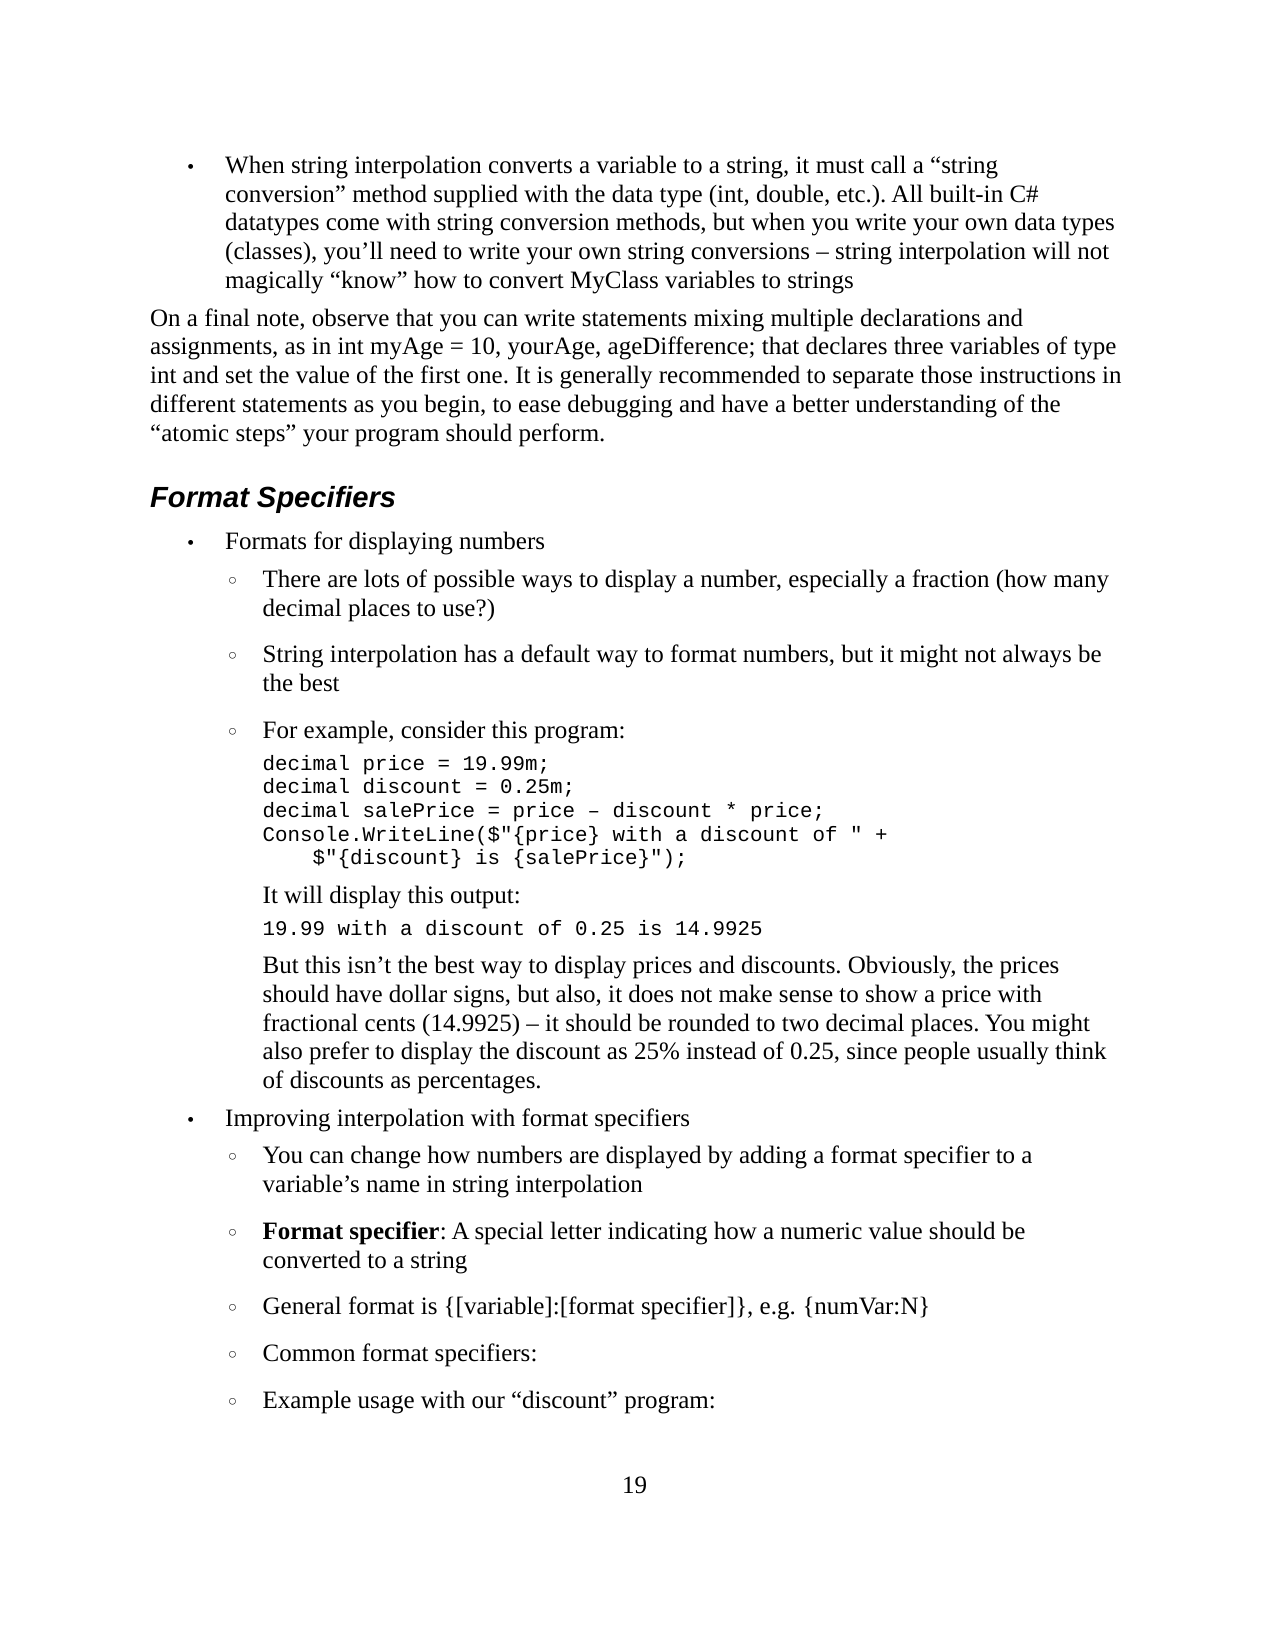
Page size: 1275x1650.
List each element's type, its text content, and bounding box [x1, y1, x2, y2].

list 19.99 with a discount of 0.25 is 14.9925 [225, 918, 1125, 941]
list Improving interpolation with format specifiers [187, 1103, 1125, 1132]
list When string interpolation converts a variable to a string, it must call a “string conversion” method supplied with the data type (int, double, etc.). All built-in C# datatypes come with string conversion methods, but when you write your own data types (classes), you’ll need to write your own string conversions – string interpolation will not magically “know” how to convert MyClass variables to strings [187, 150, 1125, 294]
list decimal discount = 0.25m; [225, 776, 1125, 800]
text On a final note, observe that you can write statements mixing multiple declarations and assignments, as in int myAge = 10, yourAge, ageDifference; that declares three variables of type int and set the value of the first one. It is generally recommended to separate those instructions in different statements as you begin, to ease debugging and have a better understanding of the “atomic steps” your program should perform. [150, 303, 1125, 446]
subtitle Format Specifiers [150, 480, 1125, 514]
list String interpolation has a default way to format numbers, but it might not always be the best [225, 639, 1125, 697]
list Console.WriteLine($"{price} with a discount of " + [225, 824, 1125, 847]
list Format specifier: A special letter indicating how a numeric value should be converted to a string [225, 1216, 1125, 1273]
list For example, consider this program: [225, 715, 1125, 744]
list Formats for displaying numbers [187, 526, 1125, 555]
list But this isn’t the best way to display prices and discounts. Obviously, the prices should have dollar signs, but also, it does not make sense to show a price with fractional cents (14.9925) – it should be rounded to two decimal places. You might also prefer to display the discount as 25% instead of 0.25, since people usually think of discounts as percentages. [225, 950, 1125, 1094]
list General format is {[variable]:[format specifier]}, e.g. {numVar:N} [225, 1291, 1125, 1320]
list $"{discount} is {salePrice}"); [225, 847, 1125, 871]
list Example usage with our “discount” program: [225, 1385, 1125, 1413]
list There are lots of possible ways to display a number, especially a fraction (how many decimal places to use?) [225, 564, 1125, 622]
list decimal salePrice = price – discount * price; [225, 800, 1125, 824]
list It will display this output: [225, 880, 1125, 909]
list decimal price = 19.99m; [225, 753, 1125, 776]
list Common format specifiers: [225, 1338, 1125, 1367]
list You can change how numbers are displayed by adding a format specifier to a variable’s name in string interpolation [225, 1141, 1125, 1198]
